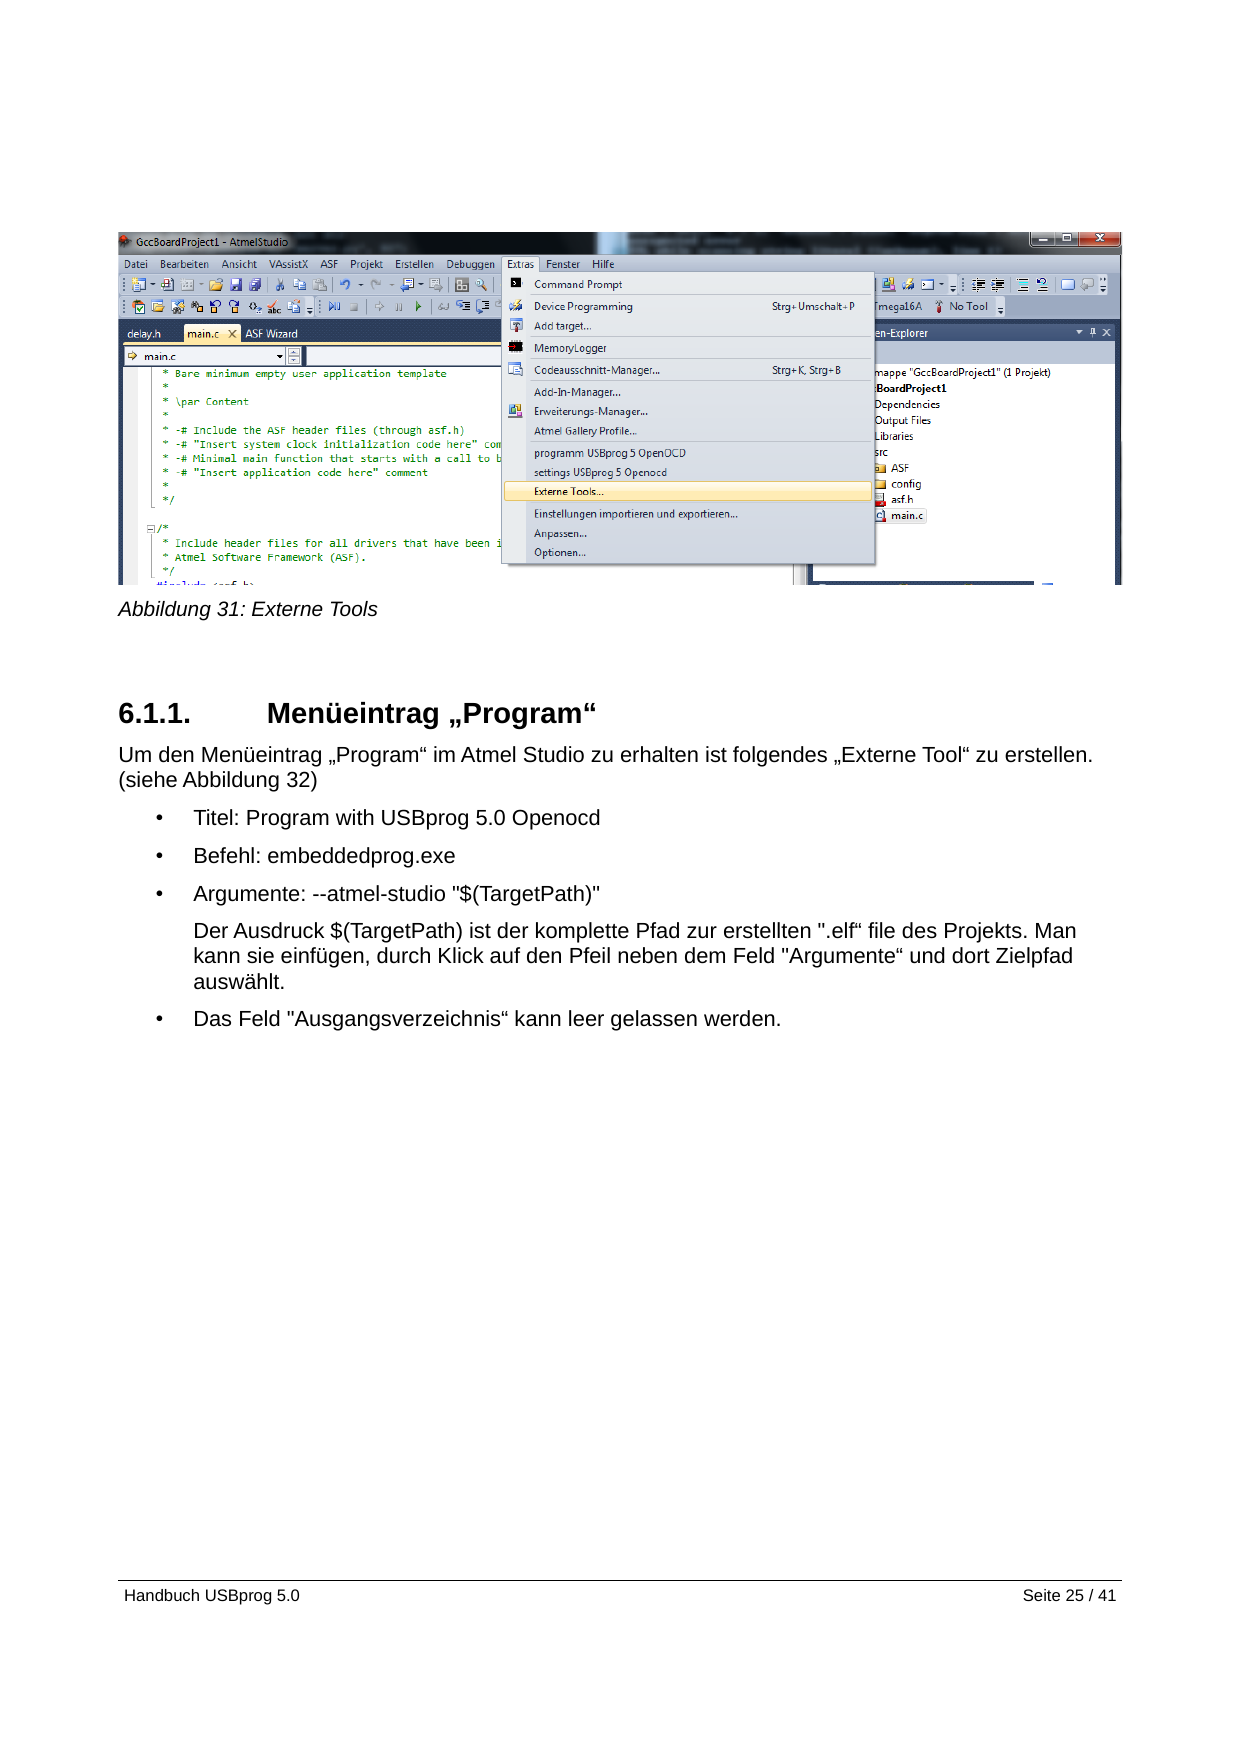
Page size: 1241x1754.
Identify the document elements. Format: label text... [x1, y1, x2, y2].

picture [118, 232, 1123, 585]
list Der Ausdruck $(TargetPath) ist der komplette Pfad zur erstellten ".elf“ file des Projekts. Man kann sie einfügen, durch Klick auf den Pfeil neben dem Feld "Argumente“ und dort Zielpfad auswählt. [156, 918, 1122, 994]
text Abbildung 31: Externe Tools [118, 585, 1122, 621]
list Titel: Program with USBprog 5.0 Openocd [156, 805, 1122, 830]
list Argumente: --atmel-studio "$(TargetPath)" [156, 881, 1122, 906]
subtitle Menüeintrag „Program“ [118, 696, 1122, 730]
list Das Feld "Ausgangsverzeichnis“ kann leer gelassen werden. [156, 1006, 1122, 1032]
text Um den Menüeintrag „Program“ im Atmel Studio zu erhalten ist folgendes „Externe Tool“ zu erstellen. (siehe Abbildung 32) [118, 742, 1122, 793]
list Befehl: embeddedprog.exe [156, 843, 1122, 868]
